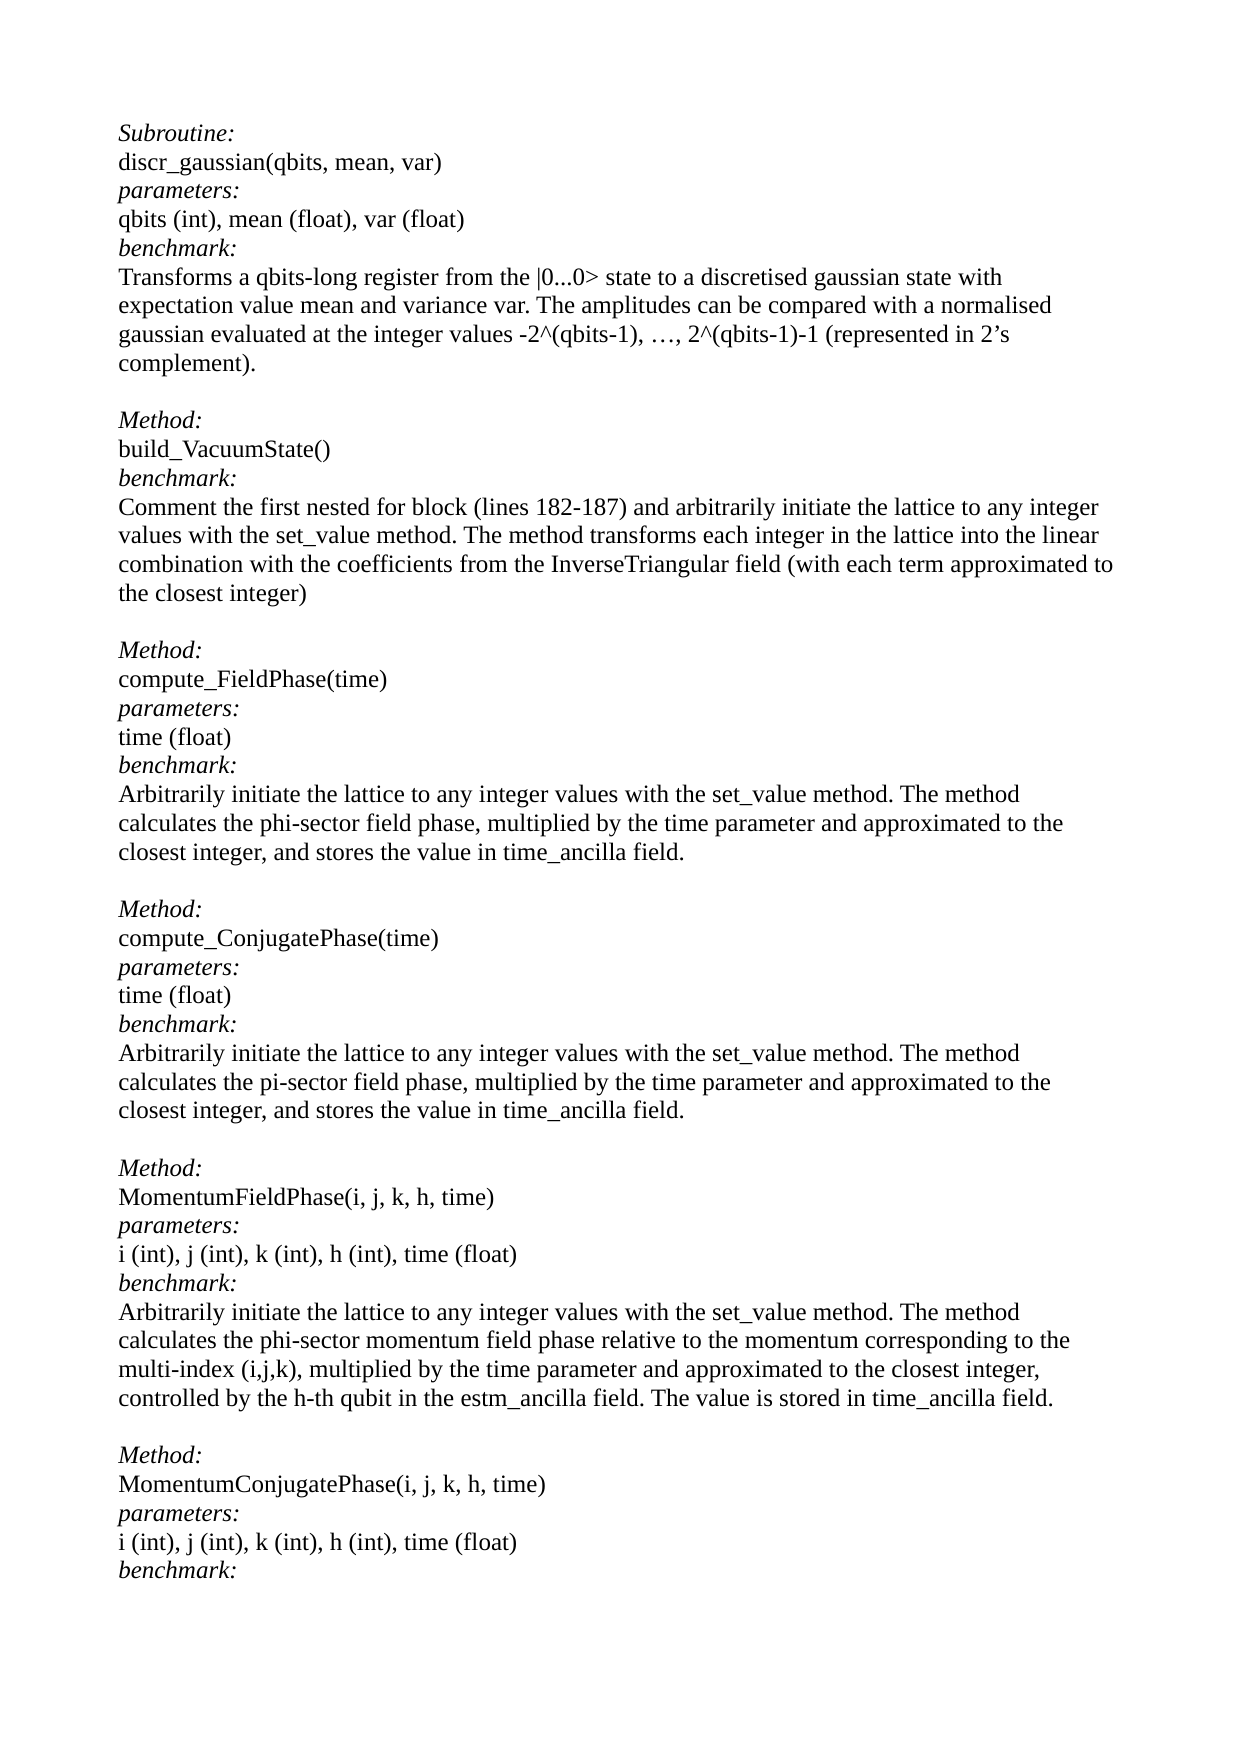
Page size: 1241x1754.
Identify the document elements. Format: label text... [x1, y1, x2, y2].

text Method: [118, 406, 1122, 434]
text i (int), j (int), k (int), h (int), time (float) [118, 1527, 1122, 1556]
text benchmark: [118, 1556, 1122, 1584]
text benchmark: [118, 1268, 1122, 1297]
text parameters: [118, 1498, 1122, 1527]
text Method: [118, 636, 1122, 664]
text benchmark: [118, 751, 1122, 779]
text parameters: [118, 952, 1122, 981]
text discr_gaussian(qbits, mean, var) [118, 147, 1122, 176]
text MomentumFieldPhase(i, j, k, h, time) [118, 1182, 1122, 1211]
text benchmark: [118, 463, 1122, 492]
text build_VacuumState() [118, 434, 1122, 463]
text parameters: [118, 176, 1122, 204]
text Arbitrarily initiate the lattice to any integer values with the set_value method. The method calculates the pi-sector field phase, multiplied by the time parameter and approximated to the closest integer, and stores the value in time_ancilla field. [118, 1038, 1122, 1124]
text Method: [118, 1441, 1122, 1469]
text Method: [118, 894, 1122, 923]
text qbits (int), mean (float), var (float) [118, 204, 1122, 233]
text time (float) [118, 722, 1122, 751]
text MomentumConjugatePhase(i, j, k, h, time) [118, 1469, 1122, 1498]
text Comment the first nested for block (lines 182-187) and arbitrarily initiate the lattice to any integer values with the set_value method. The method transforms each integer in the lattice into the linear combination with the coefficients from the InverseTriangular field (with each term approximated to the closest integer) [118, 492, 1122, 607]
text parameters: [118, 693, 1122, 722]
text benchmark: [118, 1009, 1122, 1038]
text parameters: [118, 1211, 1122, 1239]
text i (int), j (int), k (int), h (int), time (float) [118, 1239, 1122, 1268]
text compute_ConjugatePhase(time) [118, 923, 1122, 952]
text Arbitrarily initiate the lattice to any integer values with the set_value method. The method calculates the phi-sector field phase, multiplied by the time parameter and approximated to the closest integer, and stores the value in time_ancilla field. [118, 779, 1122, 866]
text Subroutine: [118, 118, 1122, 147]
text compute_FieldPhase(time) [118, 664, 1122, 693]
text benchmark: [118, 233, 1122, 262]
text Arbitrarily initiate the lattice to any integer values with the set_value method. The method calculates the phi-sector momentum field phase relative to the momentum corresponding to the multi-index (i,j,k), multiplied by the time parameter and approximated to the closest integer, controlled by the h-th qubit in the estm_ancilla field. The value is stored in time_ancilla field. [118, 1297, 1122, 1412]
text Method: [118, 1153, 1122, 1182]
text Transforms a qbits-long register from the |0...0> state to a discretised gaussian state with expectation value mean and variance var. The amplitudes can be compared with a normalised gaussian evaluated at the integer values -2^(qbits-1), …, 2^(qbits-1)-1 (represented in 2’s complement). [118, 262, 1122, 377]
text time (float) [118, 981, 1122, 1009]
